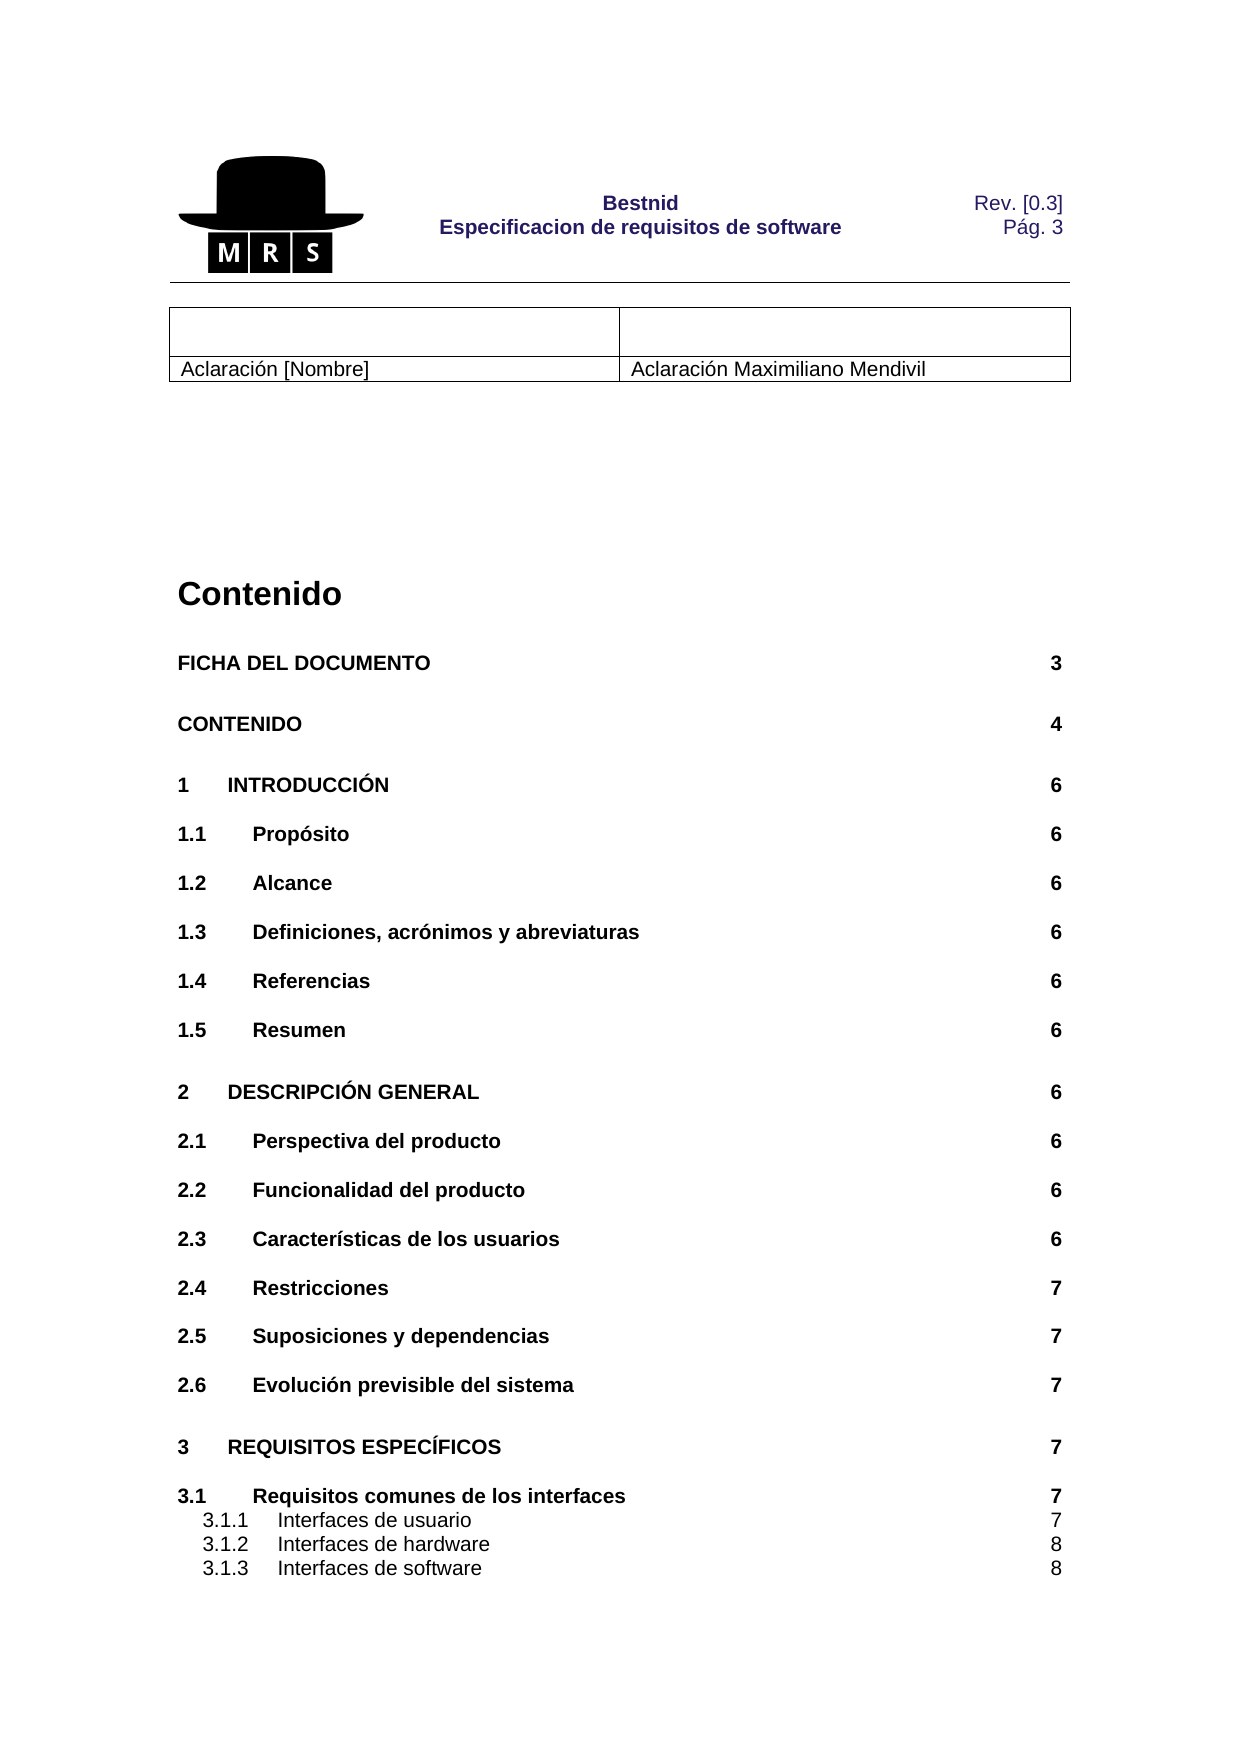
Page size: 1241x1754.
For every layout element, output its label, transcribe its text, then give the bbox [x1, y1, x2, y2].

text 3.1.2 Interfaces de hardware 8 [202, 1532, 1063, 1556]
table_cell [620, 308, 1070, 356]
picture [178, 156, 364, 273]
text 1.5 Resumen 6 [177, 1018, 1063, 1042]
text 3.1.3 Interfaces de software 8 [202, 1556, 1063, 1579]
table_cell Aclaración Maximiliano Mendivil [620, 357, 1070, 381]
text Ficha del documento 3 [177, 650, 1063, 674]
text Contenido 4 [177, 712, 1063, 736]
table_cell [170, 308, 619, 356]
text 1 Introducción 6 [177, 773, 1063, 797]
text 1.3 Definiciones, acrónimos y abreviaturas 6 [177, 920, 1063, 944]
text 1.4 Referencias 6 [177, 969, 1063, 993]
text 2 Descripción general 6 [177, 1079, 1063, 1103]
text 3.1.1 Interfaces de usuario 7 [202, 1508, 1063, 1532]
text 2.4 Restricciones 7 [177, 1275, 1063, 1299]
text 1.1 Propósito 6 [177, 822, 1063, 846]
table_cell Aclaración [Nombre] [170, 357, 619, 381]
text 1.2 Alcance 6 [177, 871, 1063, 895]
text Contenido [177, 574, 1063, 613]
text 2.5 Suposiciones y dependencias 7 [177, 1324, 1063, 1348]
text 3 Requisitos específicos 7 [177, 1435, 1063, 1459]
text 2.3 Características de los usuarios 6 [177, 1226, 1063, 1250]
text 2.2 Funcionalidad del producto 6 [177, 1177, 1063, 1201]
text 2.6 Evolución previsible del sistema 7 [177, 1373, 1063, 1397]
text 3.1 Requisitos comunes de los interfaces 7 [177, 1484, 1063, 1508]
text 2.1 Perspectiva del producto 6 [177, 1128, 1063, 1152]
